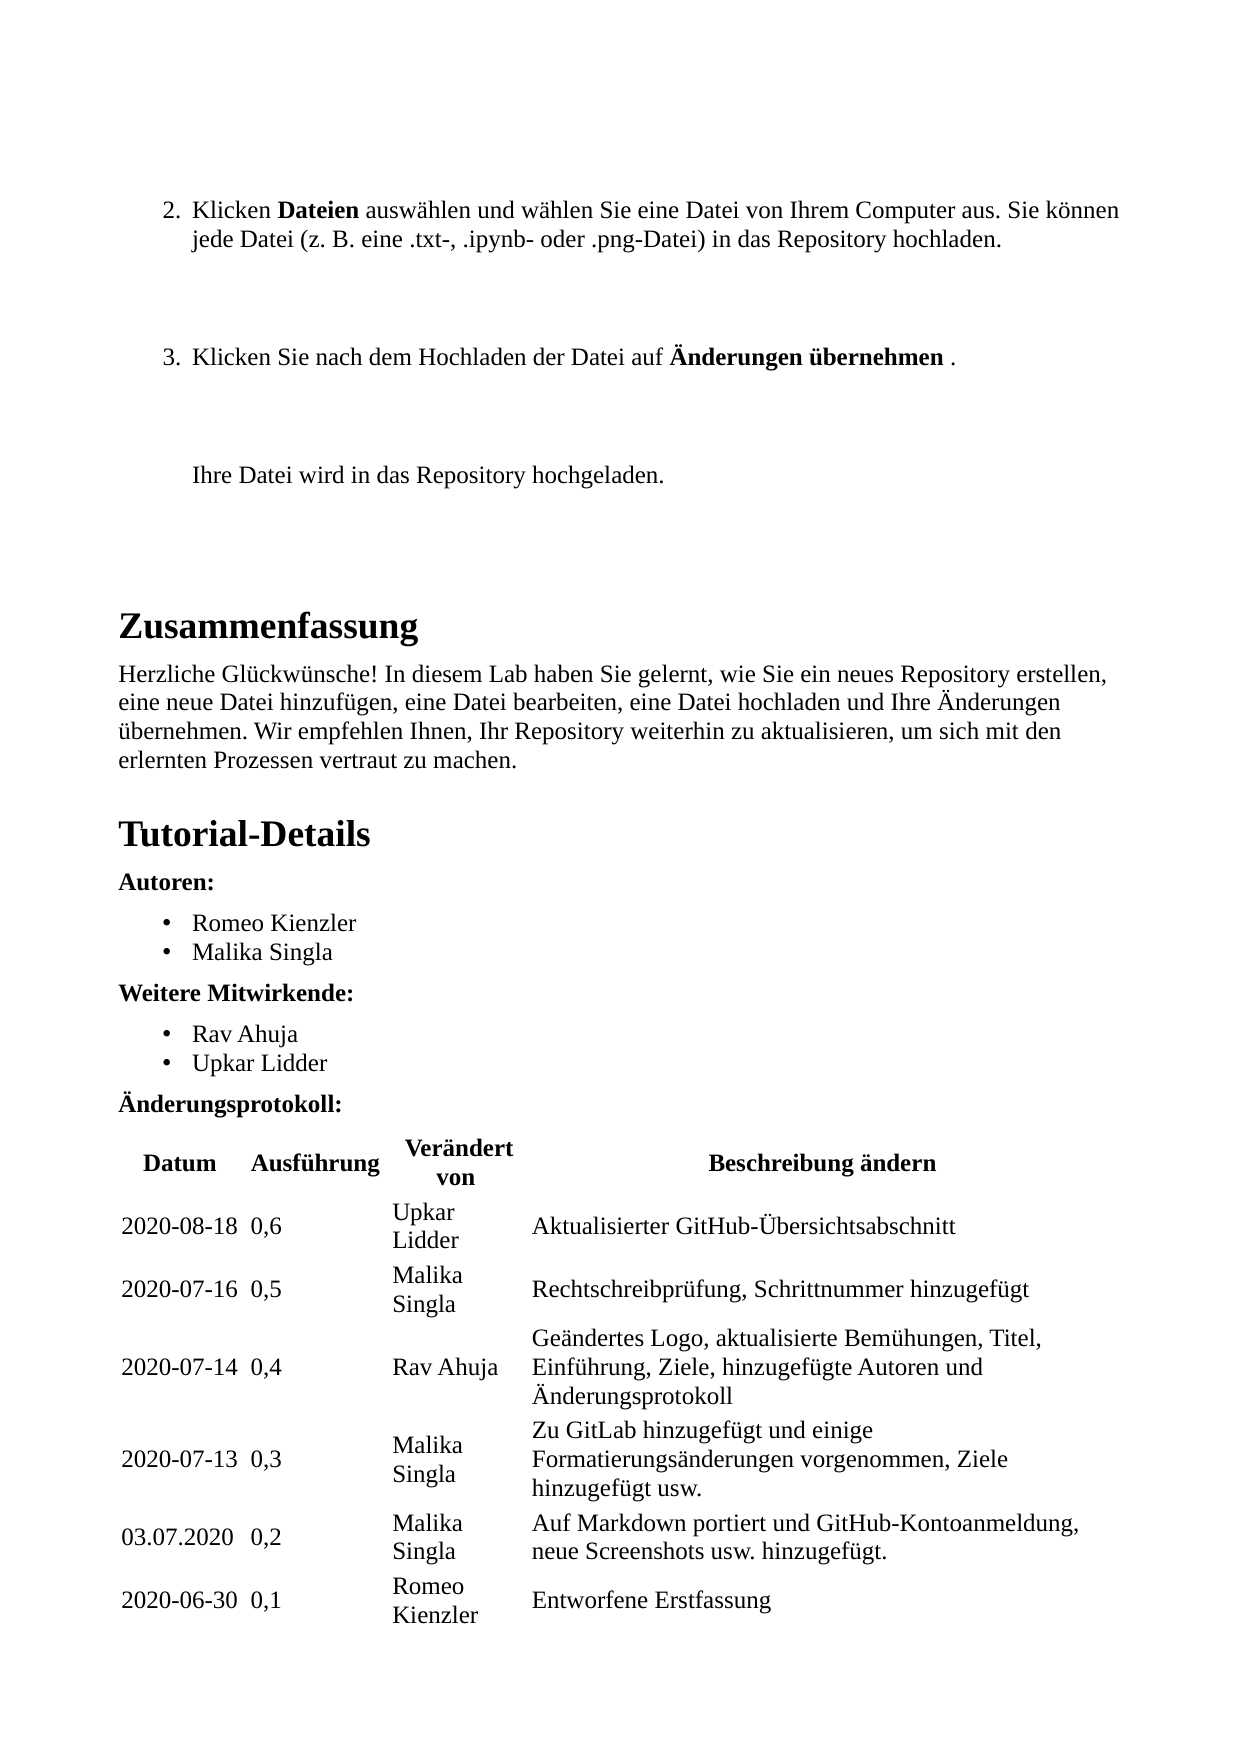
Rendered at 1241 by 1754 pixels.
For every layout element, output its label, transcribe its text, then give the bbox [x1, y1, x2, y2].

table_cell 0,2 [248, 1505, 389, 1568]
table_cell Malika Singla [389, 1505, 529, 1568]
table_header Ausführung [248, 1131, 389, 1194]
table_cell Entworfene Erstfassung [529, 1568, 1122, 1631]
table_cell Zu GitLab hinzugefügt und einige Formatierungsänderungen vorgenommen, Ziele hinzugefügt usw. [529, 1413, 1122, 1505]
table_cell 2020-06-30 [118, 1568, 247, 1631]
table_cell 0,4 [248, 1321, 389, 1413]
table_cell 0,6 [248, 1194, 389, 1257]
text Herzliche Glückwünsche! In diesem Lab haben Sie gelernt, wie Sie ein neues Repository erstellen, eine neue Datei hinzufügen, eine Datei bearbeiten, eine Datei hochladen und Ihre Änderungen übernehmen. Wir empfehlen Ihnen, Ihr Repository weiterhin zu aktualisieren, um sich mit den erlernten Prozessen vertraut zu machen. [118, 659, 1122, 774]
table_cell Aktualisierter GitHub-Übersichtsabschnitt [529, 1194, 1122, 1257]
table_cell Rechtschreibprüfung, Schrittnummer hinzugefügt [529, 1257, 1122, 1321]
text Änderungsprotokoll: [118, 1089, 1122, 1118]
table_header Datum [118, 1131, 247, 1194]
text Autoren: [118, 867, 1122, 896]
table_cell 0,5 [248, 1257, 389, 1321]
table_cell Upkar Lidder [389, 1194, 529, 1257]
table_cell 2020-08-18 [118, 1194, 247, 1257]
table_cell 03.07.2020 [118, 1505, 247, 1568]
table_cell Malika Singla [389, 1257, 529, 1321]
subtitle Tutorial-Details [118, 811, 1122, 854]
list Malika Singla [162, 937, 1122, 966]
table_cell 2020-07-16 [118, 1257, 247, 1321]
table_cell Rav Ahuja [389, 1321, 529, 1413]
list Upkar Lidder [162, 1048, 1122, 1077]
table_cell Geändertes Logo, aktualisierte Bemühungen, Titel, Einführung, Ziele, hinzugefügte Autoren und Änderungsprotokoll [529, 1321, 1122, 1413]
table_cell Romeo Kienzler [389, 1568, 529, 1631]
list Romeo Kienzler [162, 908, 1122, 937]
table_cell 0,3 [248, 1413, 389, 1505]
table_cell Auf Markdown portiert und GitHub-Kontoanmeldung, neue Screenshots usw. hinzugefügt. [529, 1505, 1122, 1568]
table_cell 2020-07-14 [118, 1321, 247, 1413]
table_header Verändert von [389, 1131, 529, 1194]
table_cell 2020-07-13 [118, 1413, 247, 1505]
list Klicken Sie nach dem Hochladen der Datei auf Änderungen übernehmen . [162, 342, 1122, 371]
table_header Beschreibung ändern [529, 1131, 1122, 1194]
list Klicken Dateien auswählen und wählen Sie eine Datei von Ihrem Computer aus. Sie können jede Datei (z. B. eine .txt-, .ipynb- oder .png-Datei) in das Repository hochladen. [162, 195, 1122, 252]
text Weitere Mitwirkende: [118, 978, 1122, 1007]
list Ihre Datei wird in das Repository hochgeladen. [162, 460, 1122, 489]
table_cell 0,1 [248, 1568, 389, 1631]
table_cell Malika Singla [389, 1413, 529, 1505]
subtitle Zusammenfassung [118, 603, 1122, 646]
list Rav Ahuja [162, 1019, 1122, 1048]
